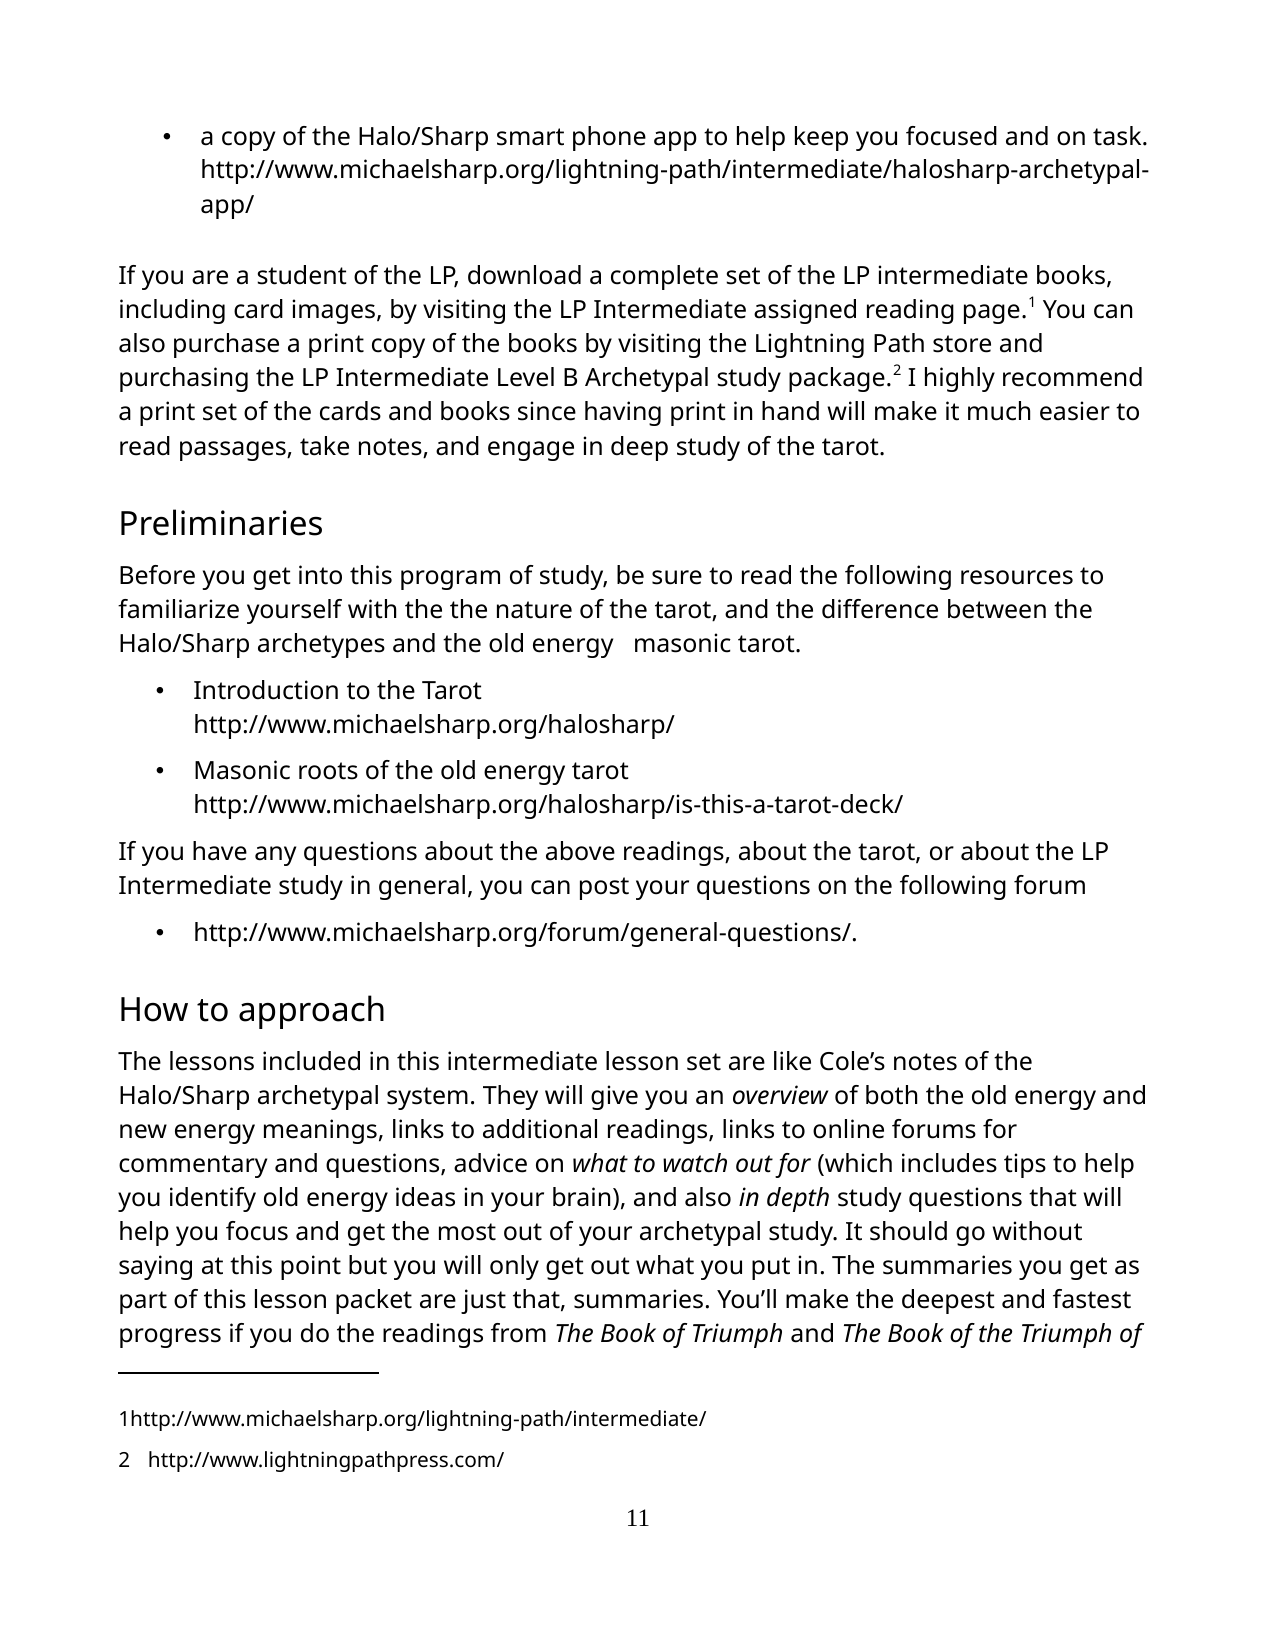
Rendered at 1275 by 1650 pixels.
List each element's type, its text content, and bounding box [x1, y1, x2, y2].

text http://www.michaelsharp.org/lightning-path/intermediate/ [118, 1404, 1157, 1433]
text If you are a student of the LP, download a complete set of the LP intermediate books, including card images, by visiting the LP Intermediate assigned reading page. You can also purchase a print copy of the books by visiting the Lightning Path store and purchasing the LP Intermediate Level B Archetypal study package. I highly recommend a print set of the cards and books since having print in hand will make it much easier to read passages, take notes, and engage in deep study of the tarot. [118, 258, 1157, 462]
text If you have any questions about the above readings, about the tarot, or about the LP Intermediate study in general, you can post your questions on the following forum [118, 833, 1157, 902]
text http://www.lightningpathpress.com/ [118, 1445, 1157, 1474]
text The lessons included in this intermediate lesson set are like Cole’s notes of the Halo/Sharp archetypal system. They will give you an overview of both the old energy and new energy meanings, links to additional readings, links to online forums for commentary and questions, advice on what to watch out for (which includes tips to help you identify old energy ideas in your brain), and also in depth study questions that will help you focus and get the most out of your archetypal study. It should go without saying at this point but you will only get out what you put in. The summaries you get as part of this lesson packet are just that, summaries. You’ll make the deepest and fastest progress if you do the readings from The Book of Triumph and The Book of the Triumph of [118, 1044, 1157, 1350]
list Introduction to the Tarot http://www.michaelsharp.org/halosharp/ [156, 672, 1157, 740]
subtitle Preliminaries [118, 500, 1157, 545]
text Before you get into this program of study, be sure to read the following resources to familiarize yourself with the the nature of the tarot, and the difference between the Halo/Sharp archetypes and the old energy masonic tarot. [118, 558, 1157, 660]
list Masonic roots of the old energy tarot http://www.michaelsharp.org/halosharp/is-this-a-tarot-deck/ [156, 753, 1157, 821]
list http://www.michaelsharp.org/forum/general-questions/. [156, 914, 1157, 948]
subtitle How to approach [118, 986, 1157, 1031]
list a copy of the Halo/Sharp smart phone app to help keep you focused and on task. http://www.michaelsharp.org/lightning-path/intermediate/halosharp-archetypal-app/ [163, 118, 1157, 220]
